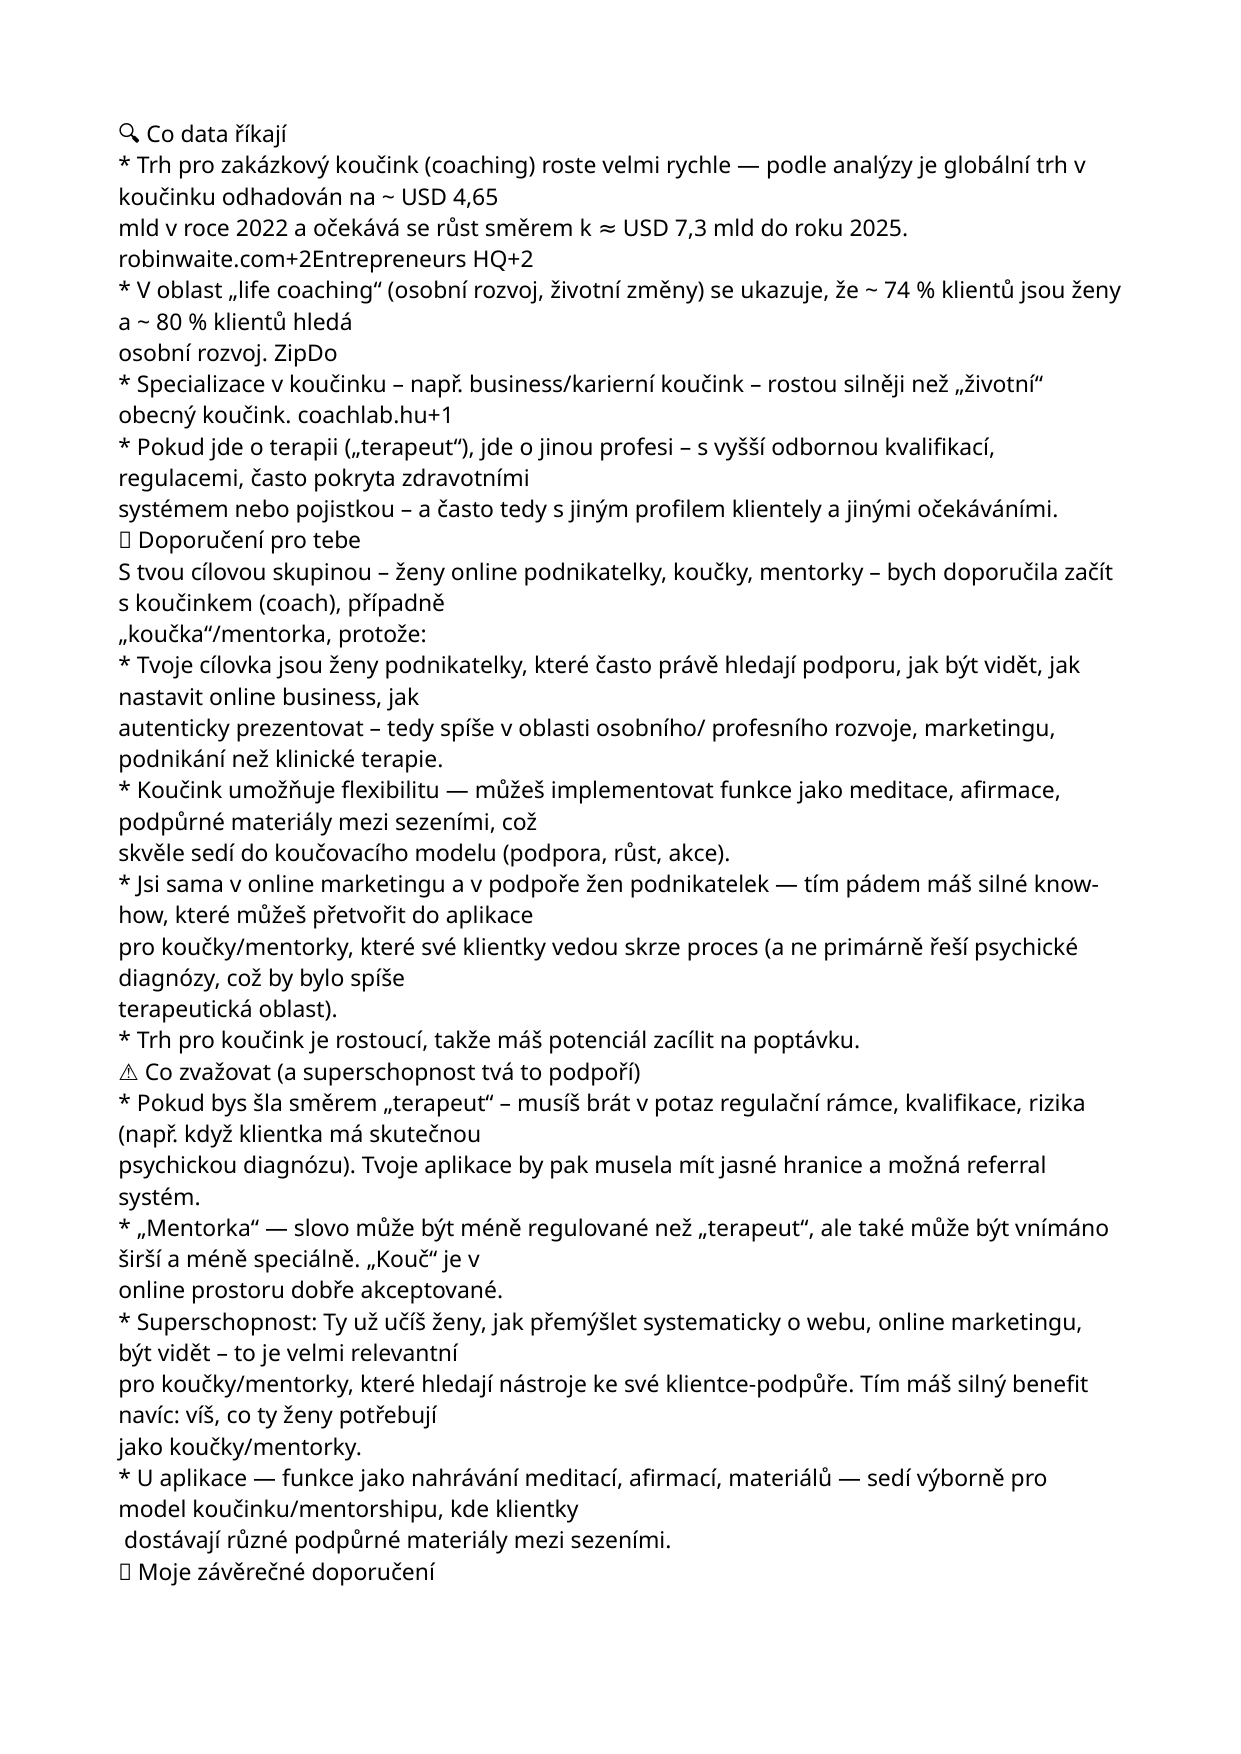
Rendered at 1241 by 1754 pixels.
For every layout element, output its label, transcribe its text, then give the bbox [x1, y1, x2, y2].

text „koučka“/mentorka, protože: [118, 618, 1122, 649]
text jako koučky/mentorky. [118, 1431, 1122, 1462]
text * U aplikace — funkce jako nahrávání meditací, afirmací, materiálů — sedí výborně pro model koučinku/mentorshipu, kde klientky [118, 1462, 1122, 1524]
text mld v roce 2022 a očekává se růst směrem k ≈ USD 7,3 mld do roku 2025. robinwaite.com+2Entrepreneurs HQ+2 [118, 212, 1122, 274]
text dostávají různé podpůrné materiály mezi sezeními. [118, 1524, 1122, 1556]
text * Trh pro zakázkový koučink (coaching) roste velmi rychle — podle analýzy je globální trh v koučinku odhadován na ~ USD 4,65 [118, 149, 1122, 212]
text terapeutická oblast). [118, 993, 1122, 1024]
text pro koučky/mentorky, které hledají nástroje ke své klientce-podpůře. Tím máš silný benefit navíc: víš, co ty ženy potřebují [118, 1368, 1122, 1431]
text 🎯 Moje závěrečné doporučení [118, 1556, 1122, 1587]
text pro koučky/mentorky, které své klientky vedou skrze proces (a ne primárně řeší psychické diagnózy, což by bylo spíše [118, 931, 1122, 993]
text * Tvoje cílovka jsou ženy podnikatelky, které často právě hledají podporu, jak být vidět, jak nastavit online business, jak [118, 649, 1122, 712]
text S tvou cílovou skupinou – ženy online podnikatelky, koučky, mentorky – bych doporučila začít s koučinkem (coach), případně [118, 556, 1122, 618]
text * „Mentorka“ — slovo může být méně regulované než „terapeut“, ale také může být vnímáno širší a méně speciálně. „Kouč“ je v [118, 1212, 1122, 1274]
text * Trh pro koučink je rostoucí, takže máš potenciál zacílit na poptávku. [118, 1024, 1122, 1056]
text * Pokud jde o terapii („terapeut“), jde o jinou profesi – s vyšší odbornou kvalifikací, regulacemi, často pokryta zdravotními [118, 431, 1122, 493]
text autenticky prezentovat – tedy spíše v oblasti osobního/ profesního rozvoje, marketingu, podnikání než klinické terapie. [118, 712, 1122, 774]
text 🔍 Co data říkají [118, 118, 1122, 149]
text ⚠️ Co zvažovat (a superschopnost tvá to podpoří) [118, 1056, 1122, 1087]
text * V oblast „life coaching“ (osobní rozvoj, životní změny) se ukazuje, že ~ 74 % klientů jsou ženy a ~ 80 % klientů hledá [118, 274, 1122, 337]
text * Superschopnost: Ty už učíš ženy, jak přemýšlet systematicky o webu, online marketingu, být vidět – to je velmi relevantní [118, 1306, 1122, 1368]
text ✅ Doporučení pro tebe [118, 524, 1122, 556]
text online prostoru dobře akceptované. [118, 1274, 1122, 1306]
text skvěle sedí do koučovacího modelu (podpora, růst, akce). [118, 837, 1122, 868]
text systémem nebo pojistkou – a často tedy s jiným profilem klientely a jinými očekáváními. [118, 493, 1122, 524]
text * Specializace v koučinku – např. business/karierní koučink – rostou silněji než „životní“ obecný koučink. coachlab.hu+1 [118, 368, 1122, 431]
text * Koučink umožňuje flexibilitu — můžeš implementovat funkce jako meditace, afirmace, podpůrné materiály mezi sezeními, což [118, 774, 1122, 837]
text osobní rozvoj. ZipDo [118, 337, 1122, 368]
text * Jsi sama v online marketingu a v podpoře žen podnikatelek — tím pádem máš silné know-how, které můžeš přetvořit do aplikace [118, 868, 1122, 931]
text * Pokud bys šla směrem „terapeut“ – musíš brát v potaz regulační rámce, kvalifikace, rizika (např. když klientka má skutečnou [118, 1087, 1122, 1149]
text psychickou diagnózu). Tvoje aplikace by pak musela mít jasné hranice a možná referral systém. [118, 1149, 1122, 1212]
